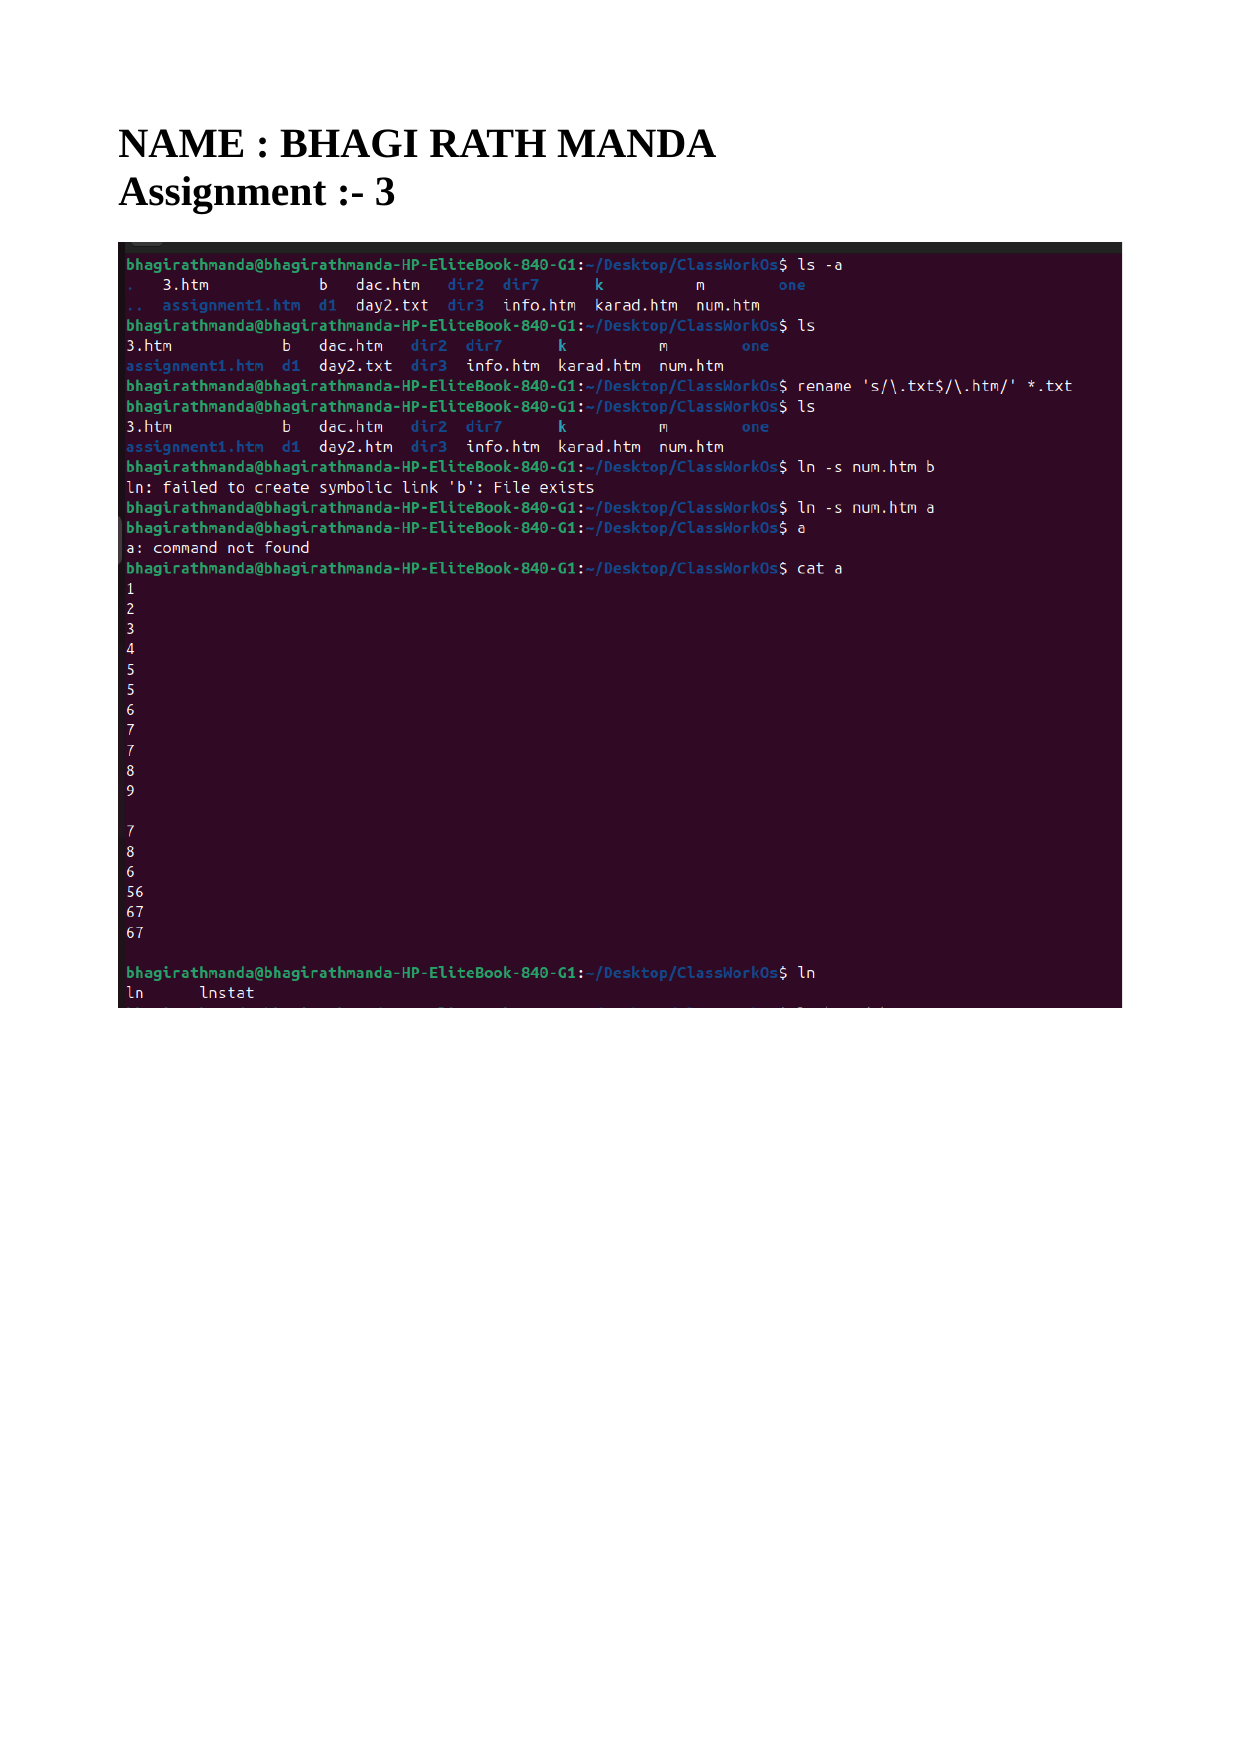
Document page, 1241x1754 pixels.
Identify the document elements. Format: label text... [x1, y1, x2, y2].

picture [118, 242, 1123, 1008]
text NAME : BHAGI RATH MANDA [118, 118, 1122, 166]
text Assignment :- 3 [118, 166, 1122, 214]
